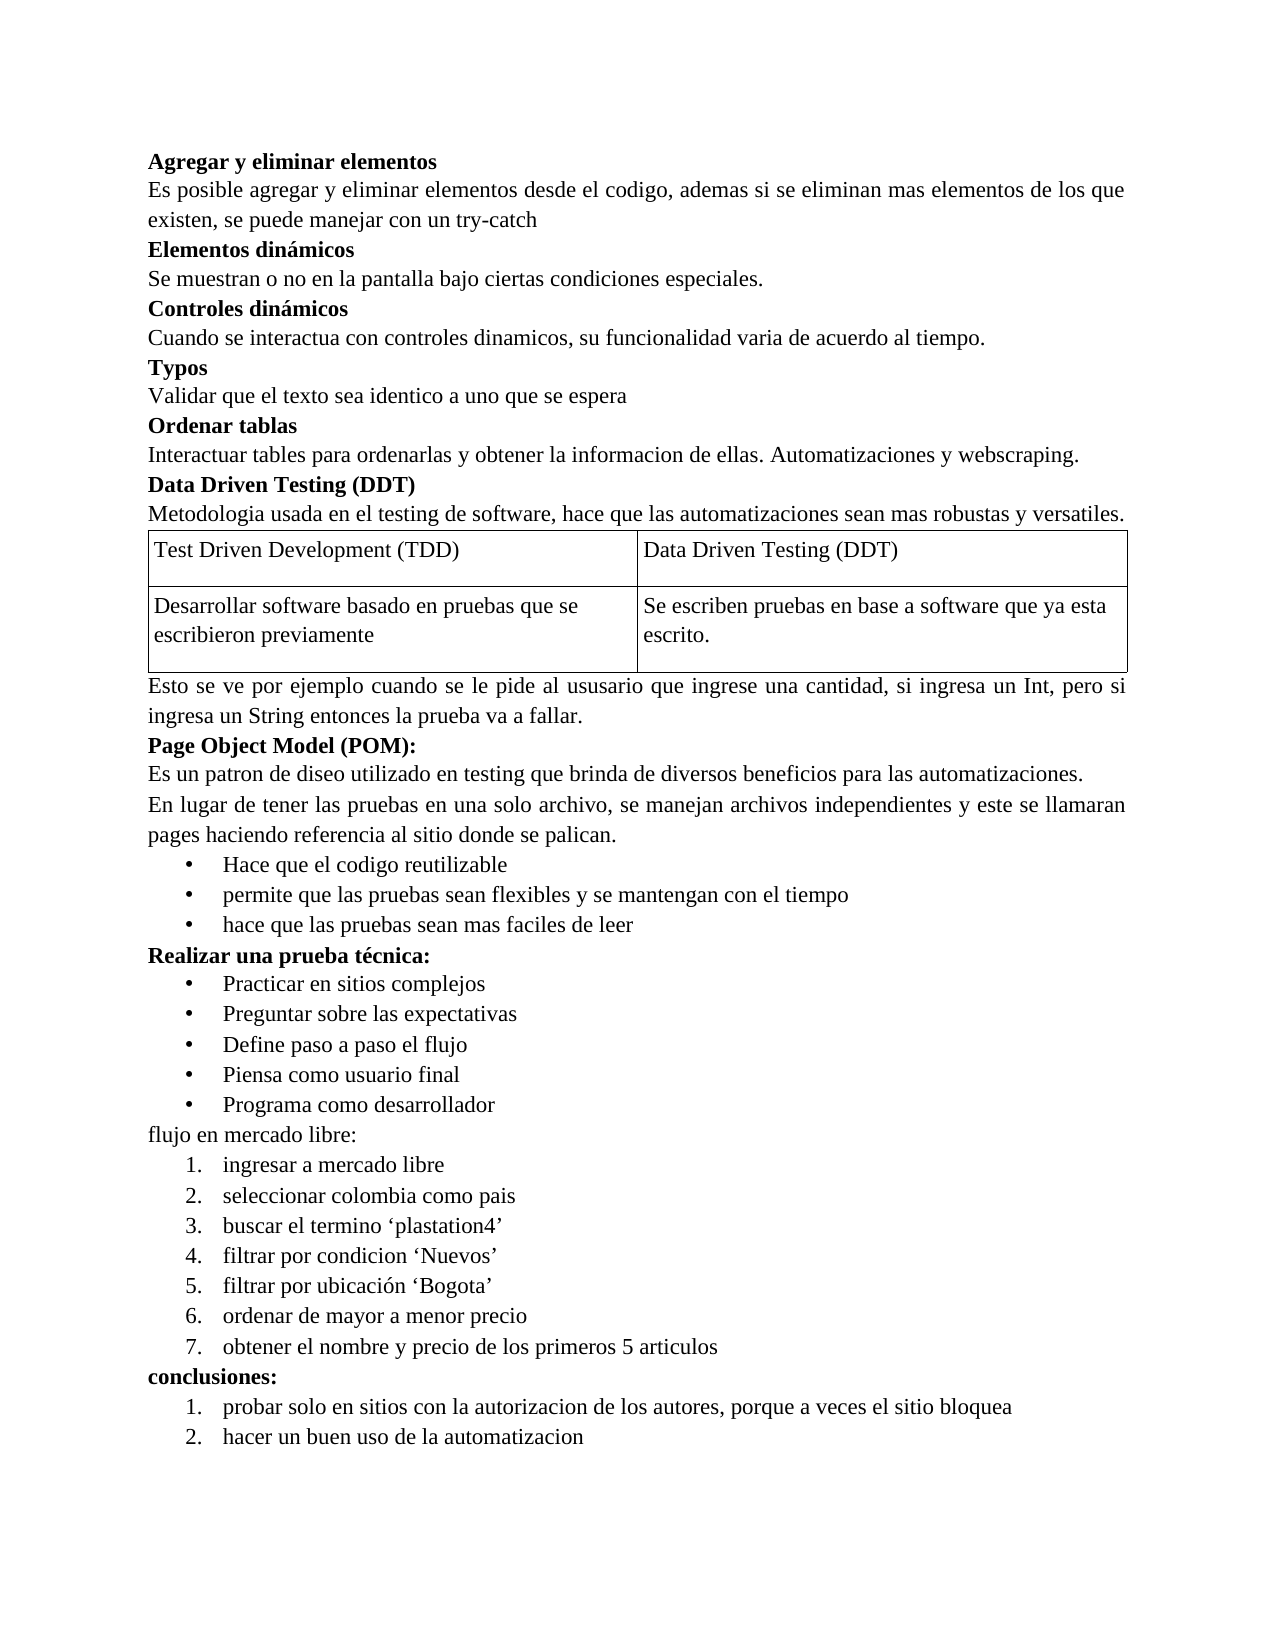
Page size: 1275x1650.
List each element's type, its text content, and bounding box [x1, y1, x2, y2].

table_header Data Driven Testing (DDT) [638, 531, 1127, 586]
list Programa como desarrollador [185, 1091, 1127, 1117]
list obtener el nombre y precio de los primeros 5 articulos [185, 1333, 1127, 1359]
subtitle Ordenar tablas [148, 412, 1127, 439]
list Hace que el codigo reutilizable [185, 851, 1127, 877]
text conclusiones: [148, 1363, 1127, 1389]
text Es posible agregar y eliminar elementos desde el codigo, ademas si se eliminan mas elementos de los que existen, se puede manejar con un try-catch [148, 176, 1127, 233]
subtitle Typos [148, 354, 1127, 380]
table_header Test Driven Development (TDD) [149, 531, 637, 586]
subtitle Elementos dinámicos [148, 237, 1127, 263]
list filtrar por ubicación ‘Bogota’ [185, 1272, 1127, 1299]
text Validar que el texto sea identico a uno que se espera [148, 382, 1127, 409]
list Define paso a paso el flujo [185, 1031, 1127, 1057]
subtitle Controles dinámicos [148, 295, 1127, 322]
list Piensa como usuario final [185, 1061, 1127, 1087]
text En lugar de tener las pruebas en una solo archivo, se manejan archivos independientes y este se llamaran pages haciendo referencia al sitio donde se palican. [148, 791, 1127, 847]
text Esto se ve por ejemplo cuando se le pide al ususario que ingrese una cantidad, si ingresa un Int, pero si ingresa un String entonces la prueba va a fallar. [148, 673, 1127, 728]
list hace que las pruebas sean mas faciles de leer [185, 912, 1127, 938]
list Preguntar sobre las expectativas [185, 1000, 1127, 1027]
list hacer un buen uso de la automatizacion [185, 1423, 1127, 1450]
list permite que las pruebas sean flexibles y se mantengan con el tiempo [185, 881, 1127, 908]
text Cuando se interactua con controles dinamicos, su funcionalidad varia de acuerdo al tiempo. [148, 324, 1127, 350]
table_cell Se escriben pruebas en base a software que ya esta escrito. [638, 587, 1127, 672]
list filtrar por condicion ‘Nuevos’ [185, 1242, 1127, 1268]
subtitle Agregar y eliminar elementos [148, 148, 1127, 174]
text Metodologia usada en el testing de software, hace que las automatizaciones sean mas robustas y versatiles. [148, 499, 1127, 526]
list ingresar a mercado libre [185, 1151, 1127, 1178]
subtitle Realizar una prueba técnica: [148, 942, 1127, 968]
text Interactuar tables para ordenarlas y obtener la informacion de ellas. Automatizaciones y webscraping. [148, 441, 1127, 467]
list seleccionar colombia como pais [185, 1182, 1127, 1208]
text Es un patron de diseo utilizado en testing que brinda de diversos beneficios para las automatizaciones. [148, 761, 1127, 787]
text flujo en mercado libre: [148, 1121, 1127, 1148]
list probar solo en sitios con la autorizacion de los autores, porque a veces el sitio bloquea [185, 1393, 1127, 1419]
list buscar el termino ‘plastation4’ [185, 1212, 1127, 1238]
list Practicar en sitios complejos [185, 970, 1127, 997]
text Se muestran o no en la pantalla bajo ciertas condiciones especiales. [148, 265, 1127, 291]
subtitle Data Driven Testing (DDT) [148, 471, 1127, 497]
subtitle Page Object Model (POM): [148, 732, 1127, 758]
table_cell Desarrollar software basado en pruebas que se escribieron previamente [149, 587, 637, 672]
list ordenar de mayor a menor precio [185, 1302, 1127, 1329]
